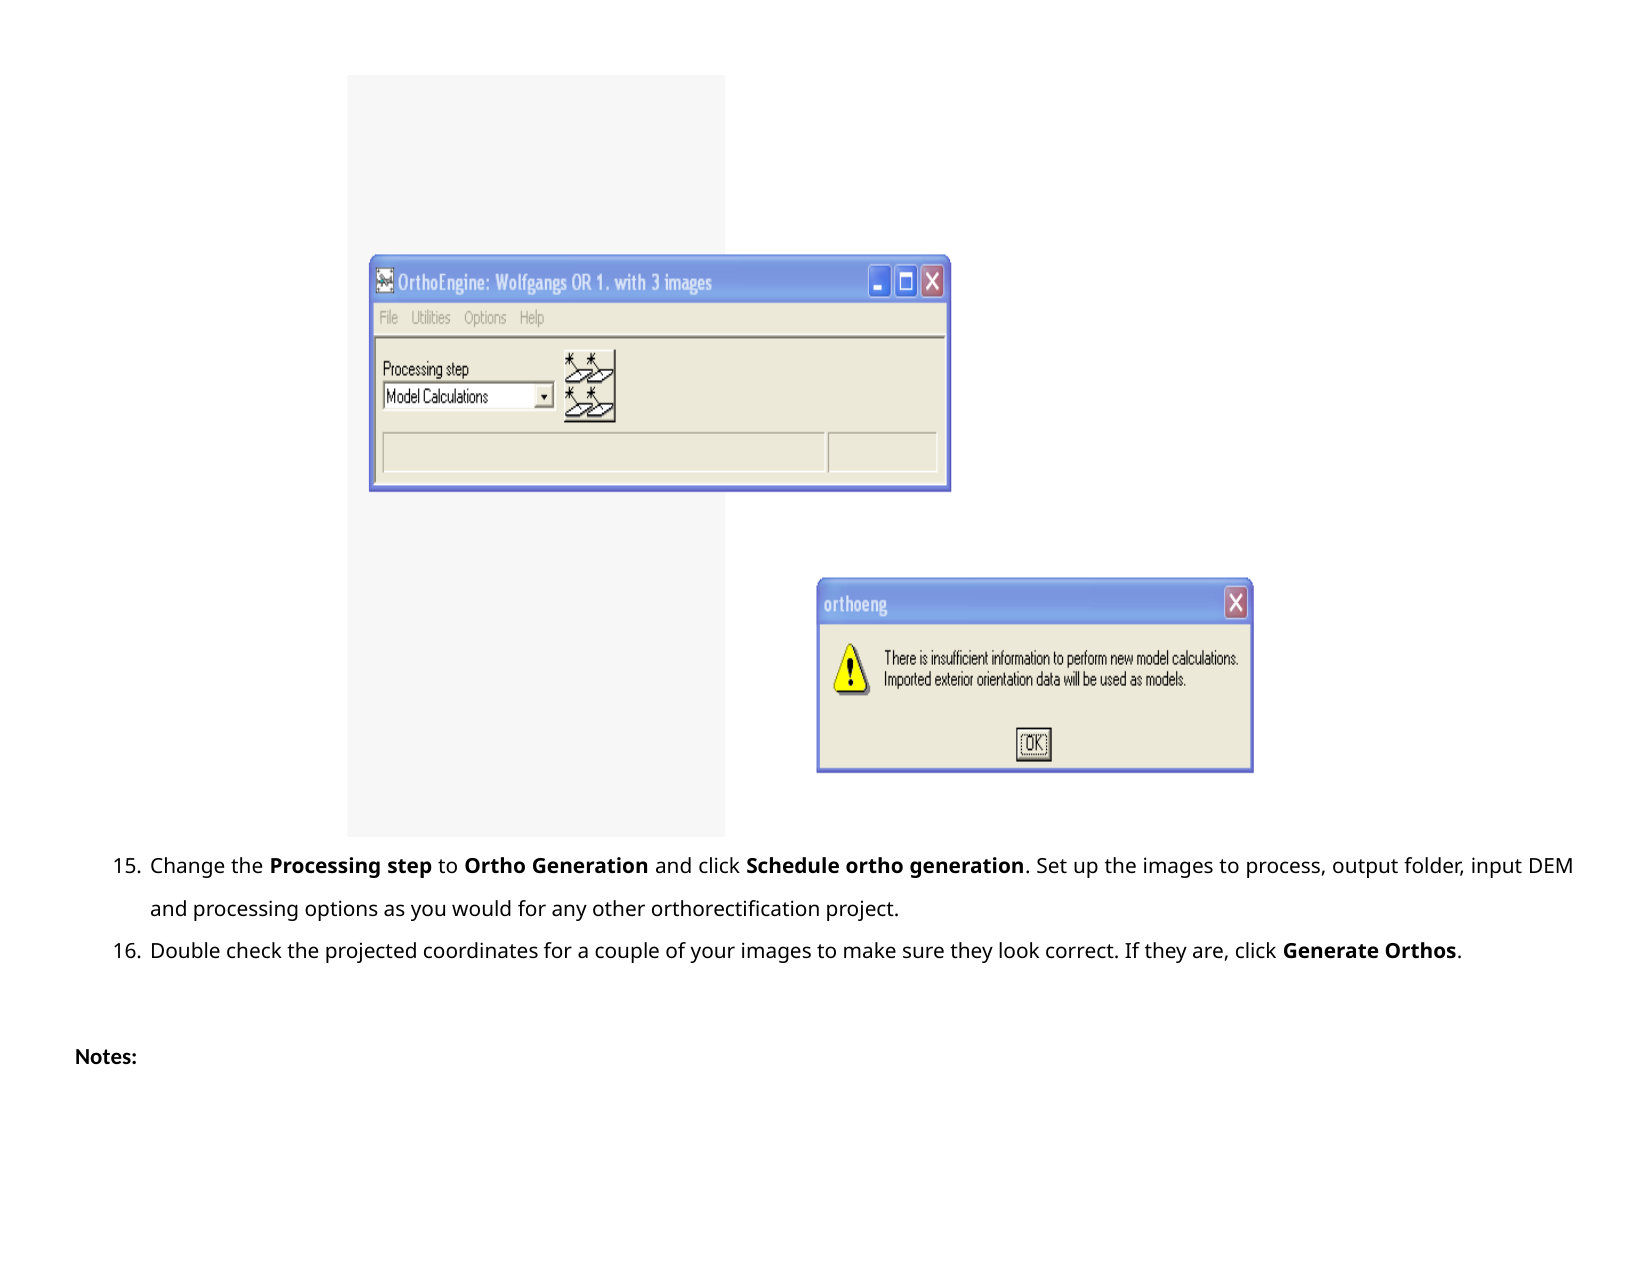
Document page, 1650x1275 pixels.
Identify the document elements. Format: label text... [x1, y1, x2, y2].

text Notes: [75, 1042, 1575, 1070]
picture [423, 75, 667, 837]
list Change the Processing step to Ortho Generation and click Schedule ortho generation. Set up the images to process, output folder, input DEM and processing options as you would for any other orthorectification project. [112, 851, 1575, 922]
list Double check the projected coordinates for a couple of your images to make sure they look correct. If they are, click Generate Orthos. [112, 936, 1575, 965]
